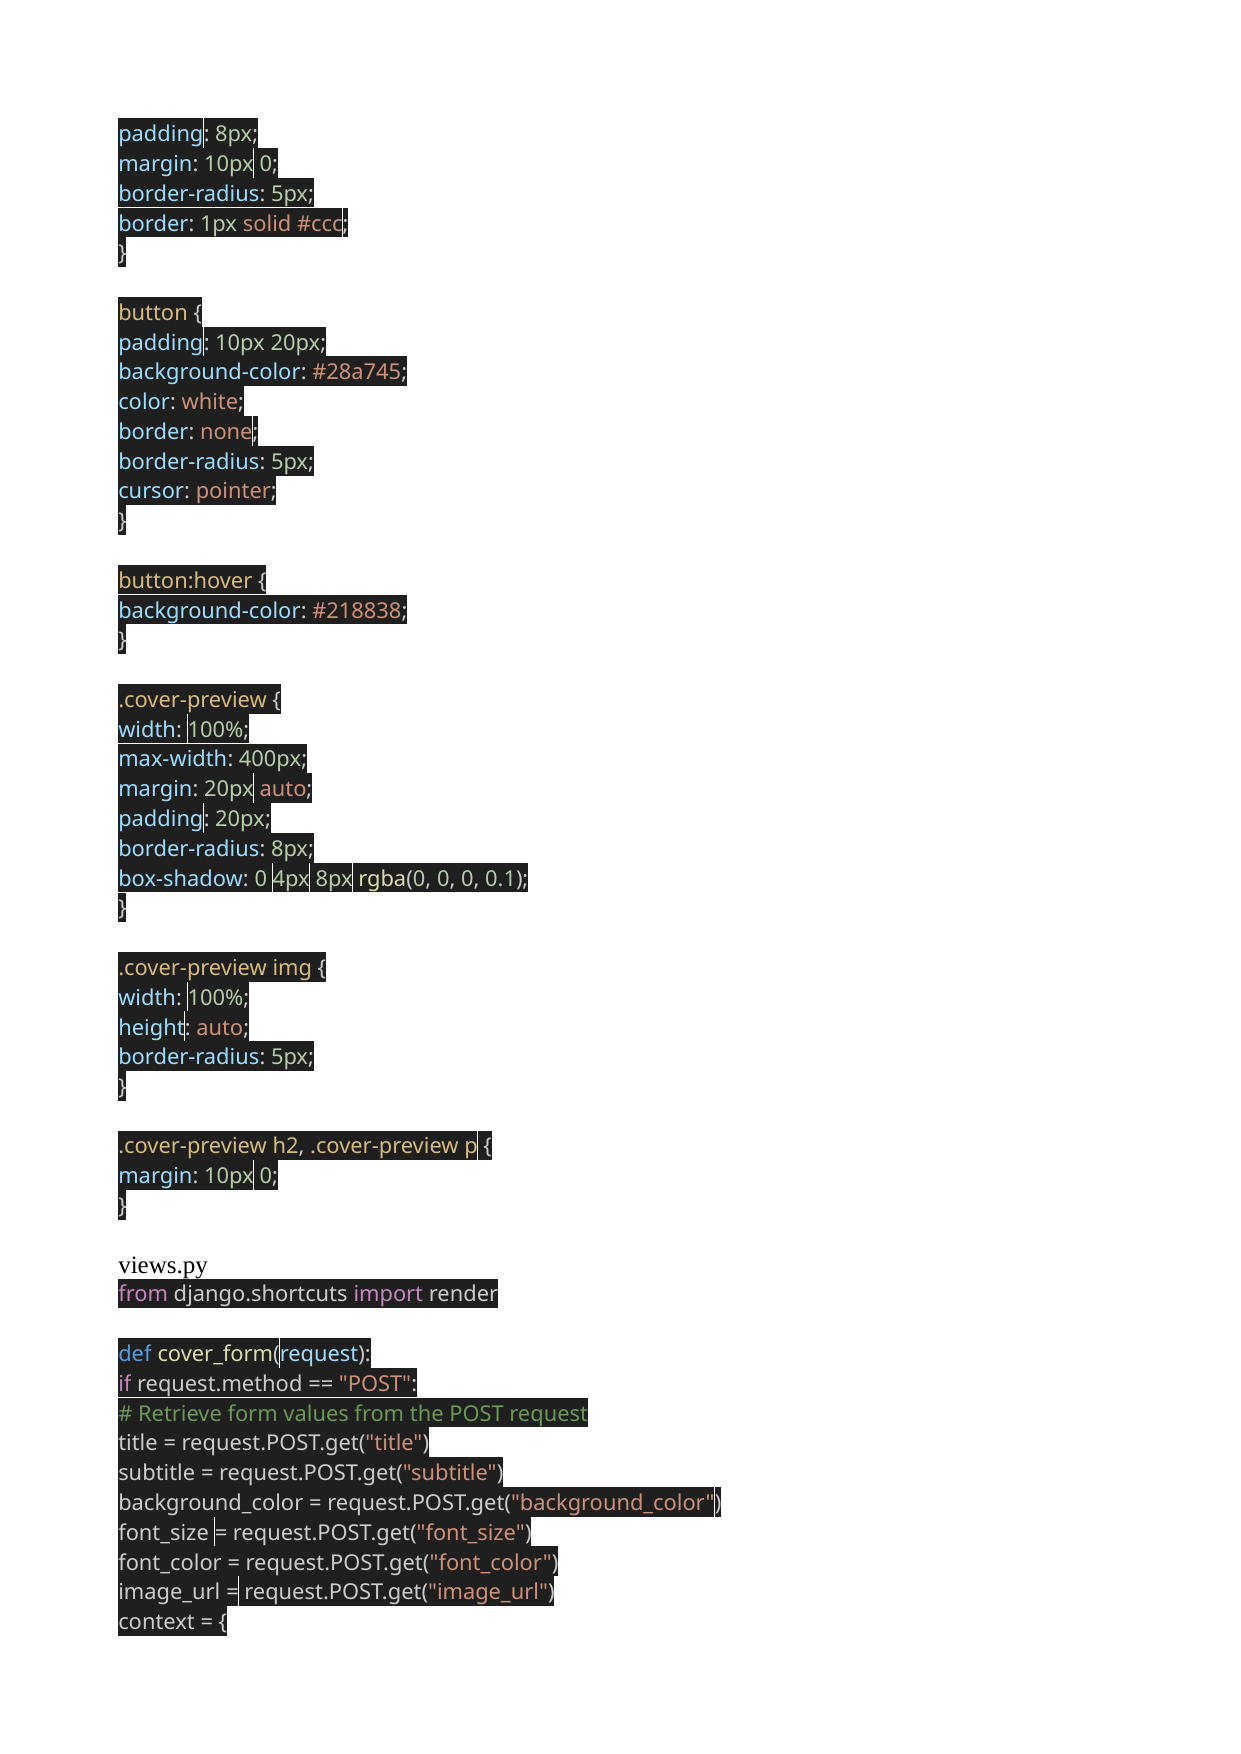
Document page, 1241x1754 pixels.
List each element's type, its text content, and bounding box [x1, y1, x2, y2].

text background_color = request.POST.get("background_color") [118, 1487, 1122, 1517]
text border-radius: 5px; [118, 1041, 1122, 1071]
text padding: 10px 20px; [118, 327, 1122, 356]
text color: white; [118, 386, 1122, 416]
text image_url = request.POST.get("image_url") [118, 1576, 1122, 1606]
text button:hover { [118, 565, 1122, 594]
text max-width: 400px; [118, 743, 1122, 773]
text } [118, 892, 1122, 922]
text border: 1px solid #ccc; [118, 207, 1122, 237]
text padding: 8px; [118, 118, 1122, 148]
text cursor: pointer; [118, 476, 1122, 505]
text background-color: #28a745; [118, 356, 1122, 386]
text margin: 20px auto; [118, 773, 1122, 803]
text def cover_form(request): [118, 1338, 1122, 1368]
text if request.method == "POST": [118, 1368, 1122, 1397]
text padding: 20px; [118, 803, 1122, 833]
text background-color: #218838; [118, 594, 1122, 624]
text margin: 10px 0; [118, 148, 1122, 178]
text } [118, 1190, 1122, 1220]
text border-radius: 8px; [118, 833, 1122, 863]
text font_size = request.POST.get("font_size") [118, 1517, 1122, 1546]
text margin: 10px 0; [118, 1160, 1122, 1190]
text } [118, 624, 1122, 654]
text subtitle = request.POST.get("subtitle") [118, 1457, 1122, 1487]
text width: 100%; [118, 982, 1122, 1011]
text title = request.POST.get("title") [118, 1427, 1122, 1457]
text views.py from django.shortcuts import render [118, 1250, 1122, 1308]
text .cover-preview h2, .cover-preview p { [118, 1131, 1122, 1160]
text .cover-preview { [118, 684, 1122, 714]
text # Retrieve form values from the POST request [118, 1397, 1122, 1427]
text width: 100%; [118, 714, 1122, 743]
text border: none; [118, 416, 1122, 446]
text height: auto; [118, 1011, 1122, 1041]
text context = { [118, 1606, 1122, 1636]
text } [118, 1071, 1122, 1101]
text box-shadow: 0 4px 8px rgba(0, 0, 0, 0.1); [118, 863, 1122, 892]
text button { [118, 297, 1122, 327]
text .cover-preview img { [118, 952, 1122, 982]
text font_color = request.POST.get("font_color") [118, 1546, 1122, 1576]
text border-radius: 5px; [118, 446, 1122, 476]
text } [118, 237, 1122, 267]
text border-radius: 5px; [118, 178, 1122, 207]
text } [118, 505, 1122, 535]
